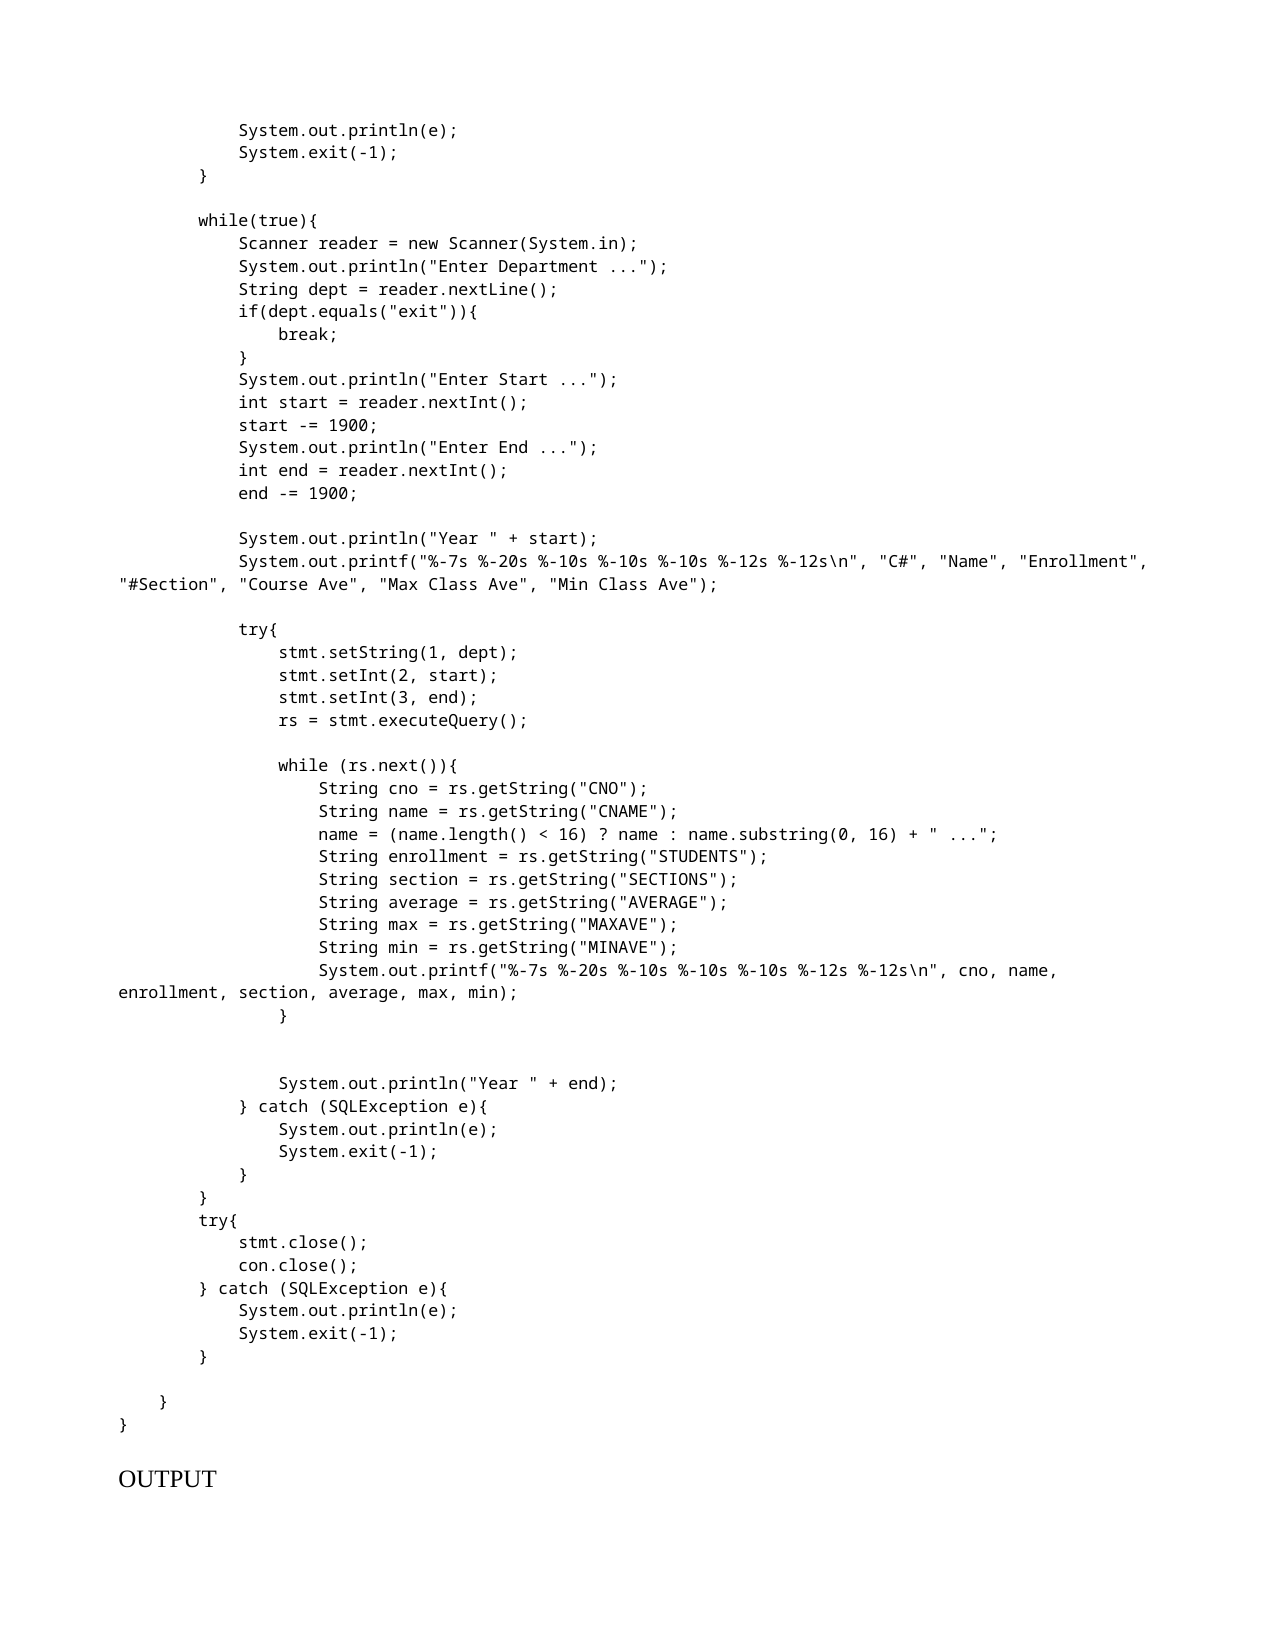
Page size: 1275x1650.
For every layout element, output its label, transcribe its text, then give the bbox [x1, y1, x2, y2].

text while (rs.next()){ [118, 754, 1157, 777]
text System.out.println("Enter Department ..."); [118, 254, 1157, 277]
text rs = stmt.executeQuery(); [118, 708, 1157, 731]
text stmt.setString(1, dept); [118, 640, 1157, 663]
text while(true){ [118, 209, 1157, 232]
text stmt.setInt(2, start); [118, 663, 1157, 686]
text try{ [118, 1208, 1157, 1231]
text } [118, 345, 1157, 368]
text int start = reader.nextInt(); [118, 391, 1157, 413]
text String enrollment = rs.getString("STUDENTS"); [118, 845, 1157, 867]
text OUTPUT [118, 1464, 1157, 1493]
text System.out.println("Enter Start ..."); [118, 368, 1157, 391]
text } [118, 163, 1157, 186]
text System.out.println(e); [118, 1117, 1157, 1140]
text String section = rs.getString("SECTIONS"); [118, 867, 1157, 890]
text String max = rs.getString("MAXAVE"); [118, 913, 1157, 936]
text System.out.println(e); [118, 1299, 1157, 1322]
text } [118, 1390, 1157, 1412]
text } [118, 1004, 1157, 1026]
text break; [118, 322, 1157, 345]
text System.exit(-1); [118, 1322, 1157, 1344]
text stmt.close(); [118, 1231, 1157, 1253]
text String cno = rs.getString("CNO"); [118, 777, 1157, 799]
text con.close(); [118, 1253, 1157, 1276]
text System.out.println("Year " + end); [118, 1072, 1157, 1094]
text String dept = reader.nextLine(); [118, 277, 1157, 300]
text } [118, 1344, 1157, 1367]
text } catch (SQLException e){ [118, 1094, 1157, 1117]
text try{ [118, 618, 1157, 640]
text } [118, 1163, 1157, 1185]
text name = (name.length() < 16) ? name : name.substring(0, 16) + " ..."; [118, 822, 1157, 845]
text Scanner reader = new Scanner(System.in); [118, 232, 1157, 254]
text String min = rs.getString("MINAVE"); [118, 936, 1157, 958]
text System.out.printf("%-7s %-20s %-10s %-10s %-10s %-12s %-12s\n", "C#", "Name", "Enrollment", "#Section", "Course Ave", "Max Class Ave", "Min Class Ave"); [118, 549, 1157, 595]
text System.out.println("Year " + start); [118, 527, 1157, 549]
text } catch (SQLException e){ [118, 1276, 1157, 1299]
text System.out.printf("%-7s %-20s %-10s %-10s %-10s %-12s %-12s\n", cno, name, enrollment, section, average, max, min); [118, 958, 1157, 1004]
text if(dept.equals("exit")){ [118, 300, 1157, 322]
text System.out.println("Enter End ..."); [118, 436, 1157, 459]
text } [118, 1185, 1157, 1208]
text String average = rs.getString("AVERAGE"); [118, 890, 1157, 913]
text System.exit(-1); [118, 1140, 1157, 1163]
text System.out.println(e); [118, 118, 1157, 141]
text int end = reader.nextInt(); [118, 459, 1157, 481]
text start -= 1900; [118, 413, 1157, 436]
text stmt.setInt(3, end); [118, 686, 1157, 708]
text } [118, 1412, 1157, 1435]
text String name = rs.getString("CNAME"); [118, 799, 1157, 822]
text end -= 1900; [118, 481, 1157, 504]
text System.exit(-1); [118, 141, 1157, 163]
